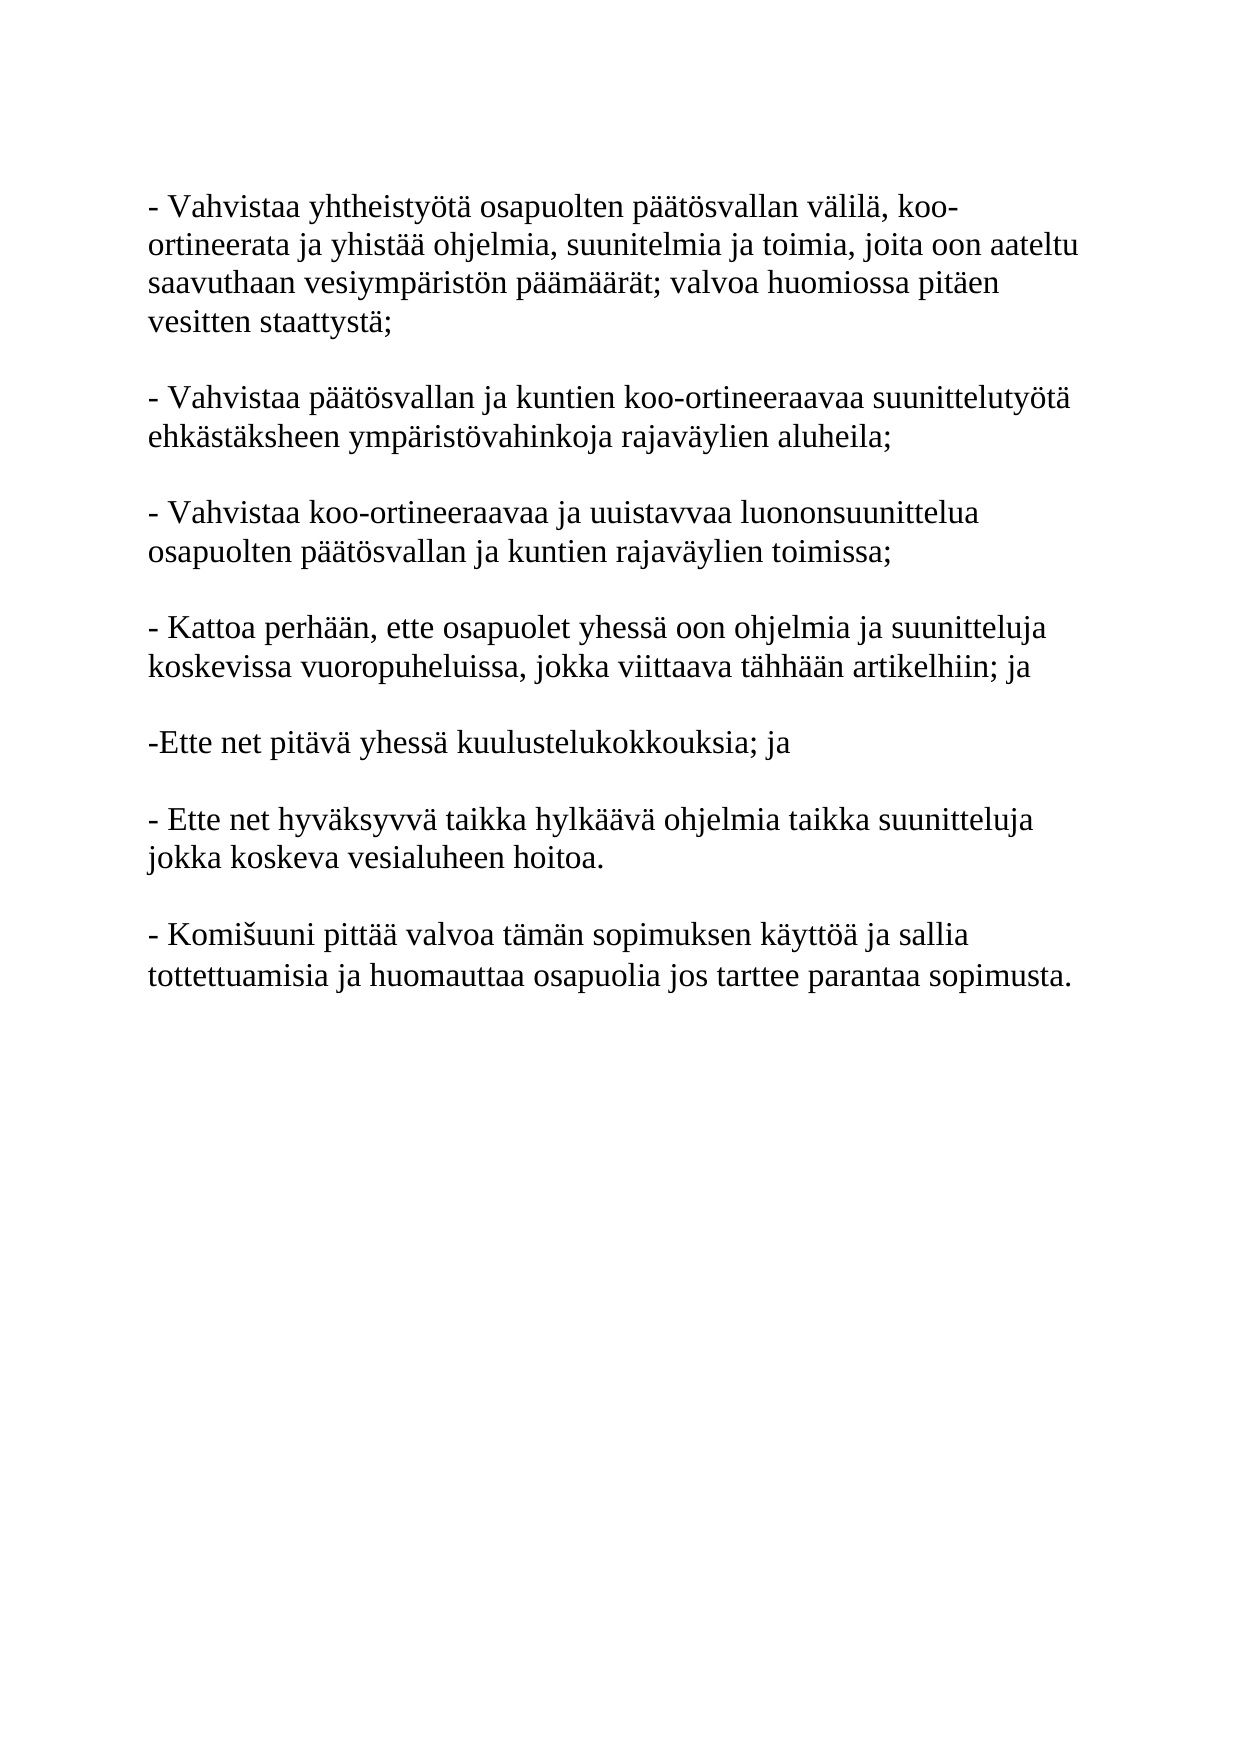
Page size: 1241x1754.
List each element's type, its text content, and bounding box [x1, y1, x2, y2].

text ​ [148, 148, 1093, 186]
text ​ [148, 876, 1093, 914]
text ​ [148, 569, 1093, 608]
text - Vahvistaa koo-ortineeraavaa ja uuistavvaa luononsuunittelua osapuolten päätösvallan ja kuntien rajaväylien toimissa; [148, 493, 1093, 569]
text - Komišuuni pittää valvoa tämän sopimuksen käyttöä ja sallia tottettuamisia ja huomauttaa osapuolia jos tarttee parantaa sopimusta. [148, 914, 1093, 994]
text - Vahvistaa yhtheistyötä osapuolten päätösvallan välilä, koo-ortineerata ja yhistää ohjelmia, suunitelmia ja toimia, joita oon aateltu saavuthaan vesiympäristön päämäärät; valvoa huomiossa pitäen vesitten staattystä; [148, 186, 1093, 339]
text ​ [148, 1037, 1093, 1059]
text - Ette net hyväksyvvä taikka hylkäävä ohjelmia taikka suunitteluja jokka koskeva vesialuheen hoitoa. [148, 799, 1093, 876]
text ​ [148, 339, 1093, 378]
text -Ette net pitävä yhessä kuulustelukokkouksia; ja [148, 723, 1093, 761]
text ​ [148, 1014, 1093, 1037]
text - Kattoa perhään, ette osapuolet yhessä oon ohjelmia ja suunitteluja koskevissa vuoropuheluissa, jokka viittaava tähhään artikelhiin; ja [148, 608, 1093, 684]
text ​ [148, 761, 1093, 799]
text ​ [148, 454, 1093, 493]
text - Vahvistaa päätösvallan ja kuntien koo-ortineeraavaa suunittelutyötä ehkästäksheen ympäristövahinkoja rajaväylien aluheila; [148, 378, 1093, 454]
